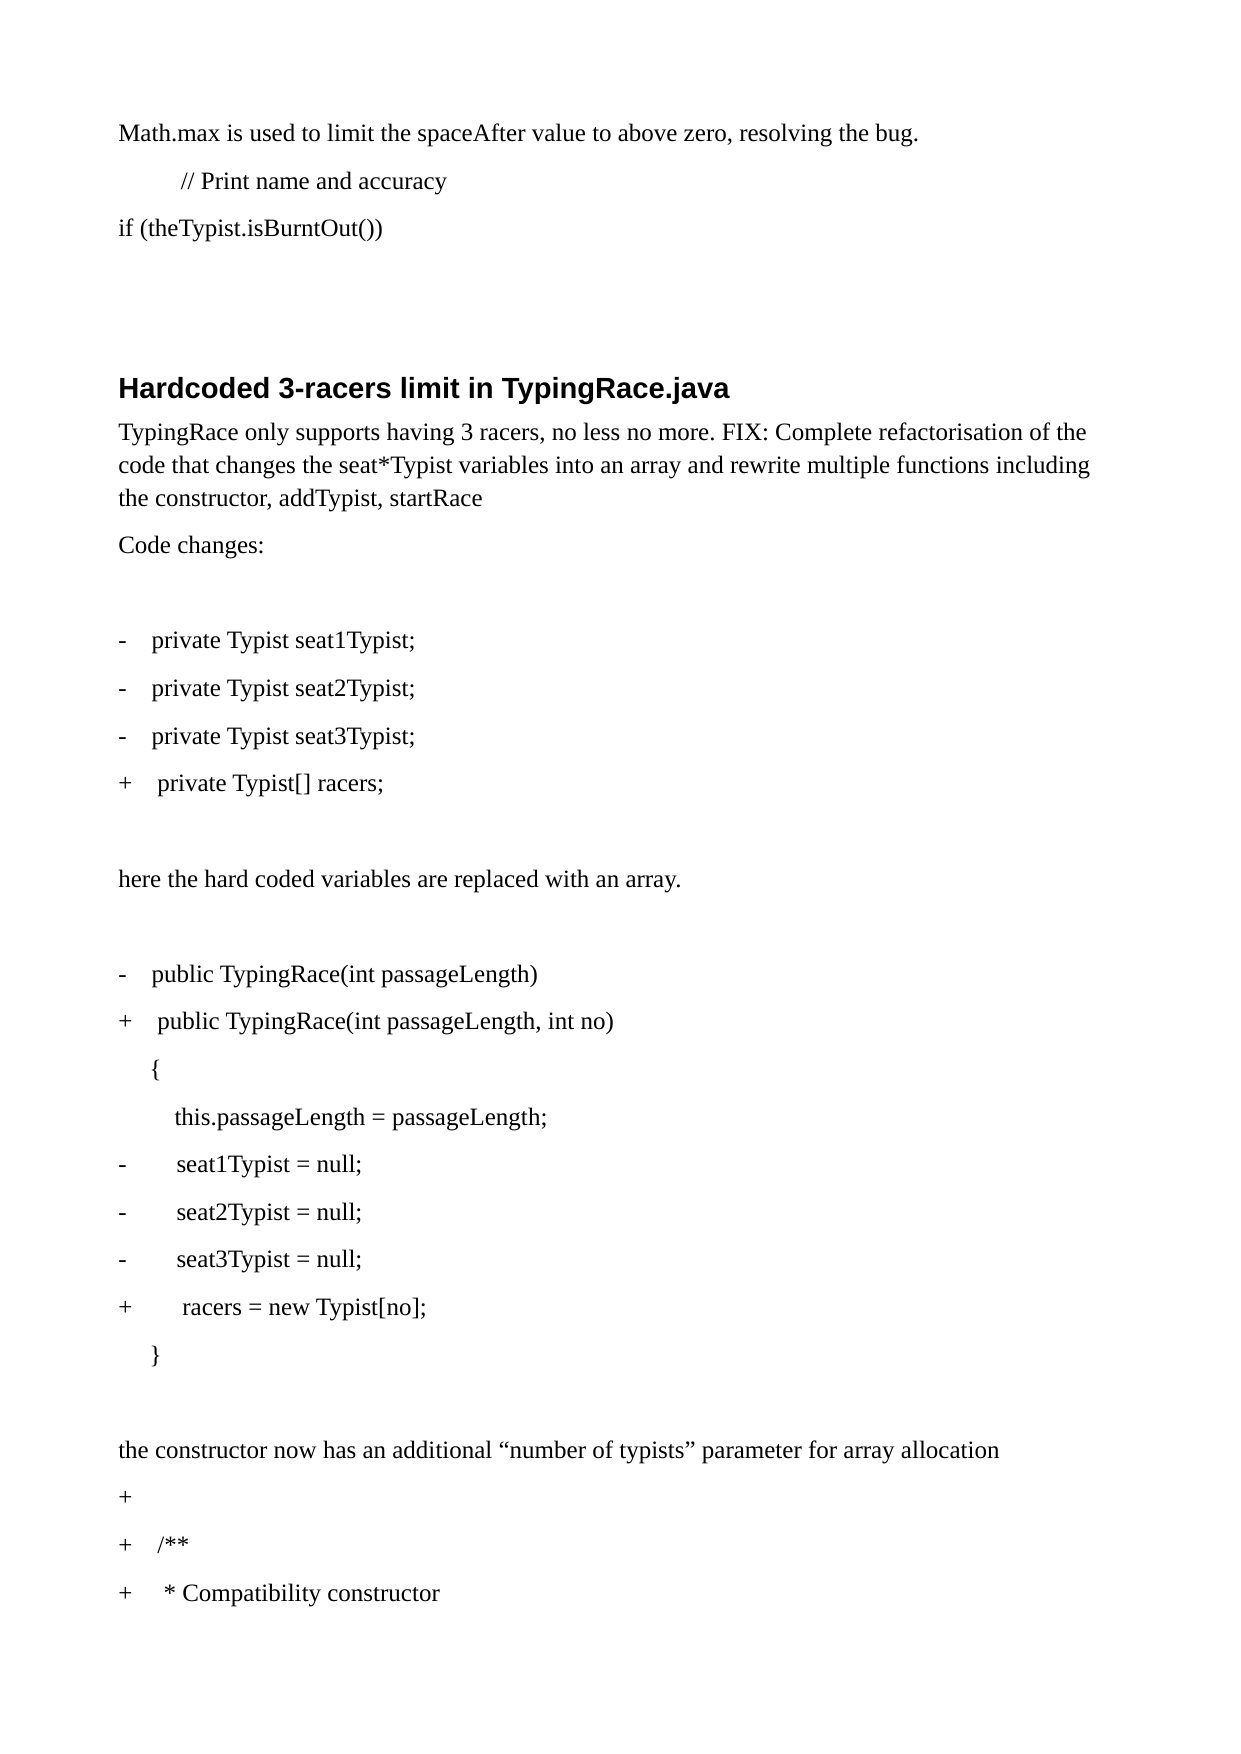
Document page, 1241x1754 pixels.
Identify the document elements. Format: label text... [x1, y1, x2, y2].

text Code changes: [118, 530, 1122, 559]
text + private Typist[] racers; [118, 768, 1122, 797]
text { [118, 1054, 1122, 1083]
text + * Compatibility constructor [118, 1578, 1122, 1606]
text - private Typist seat3Typist; [118, 721, 1122, 749]
subtitle Hardcoded 3-racers limit in TypingRace.java [118, 371, 1122, 404]
text if (theTypist.isBurntOut()) [118, 213, 1122, 242]
text - public TypingRace(int passageLength) [118, 959, 1122, 988]
text TypingRace only supports having 3 racers, no less no more. FIX: Complete refactorisation of the code that changes the seat*Typist variables into an array and rewrite multiple functions including the constructor, addTypist, startRace [118, 417, 1122, 512]
text - private Typist seat2Typist; [118, 673, 1122, 702]
text + public TypingRace(int passageLength, int no) [118, 1006, 1122, 1035]
text // Print name and accuracy [118, 166, 1122, 194]
text here the hard coded variables are replaced with an array. [118, 864, 1122, 892]
text the constructor now has an additional “number of typists” parameter for array allocation [118, 1435, 1122, 1464]
text - seat2Typist = null; [118, 1197, 1122, 1226]
text + /** [118, 1530, 1122, 1559]
text this.passageLength = passageLength; [118, 1102, 1122, 1130]
text - seat1Typist = null; [118, 1149, 1122, 1178]
text } [118, 1340, 1122, 1368]
text + racers = new Typist[no]; [118, 1292, 1122, 1321]
text + [118, 1482, 1122, 1511]
text - private Typist seat1Typist; [118, 626, 1122, 654]
text - seat3Typist = null; [118, 1244, 1122, 1273]
text Math.max is used to limit the spaceAfter value to above zero, resolving the bug. [118, 118, 1122, 147]
